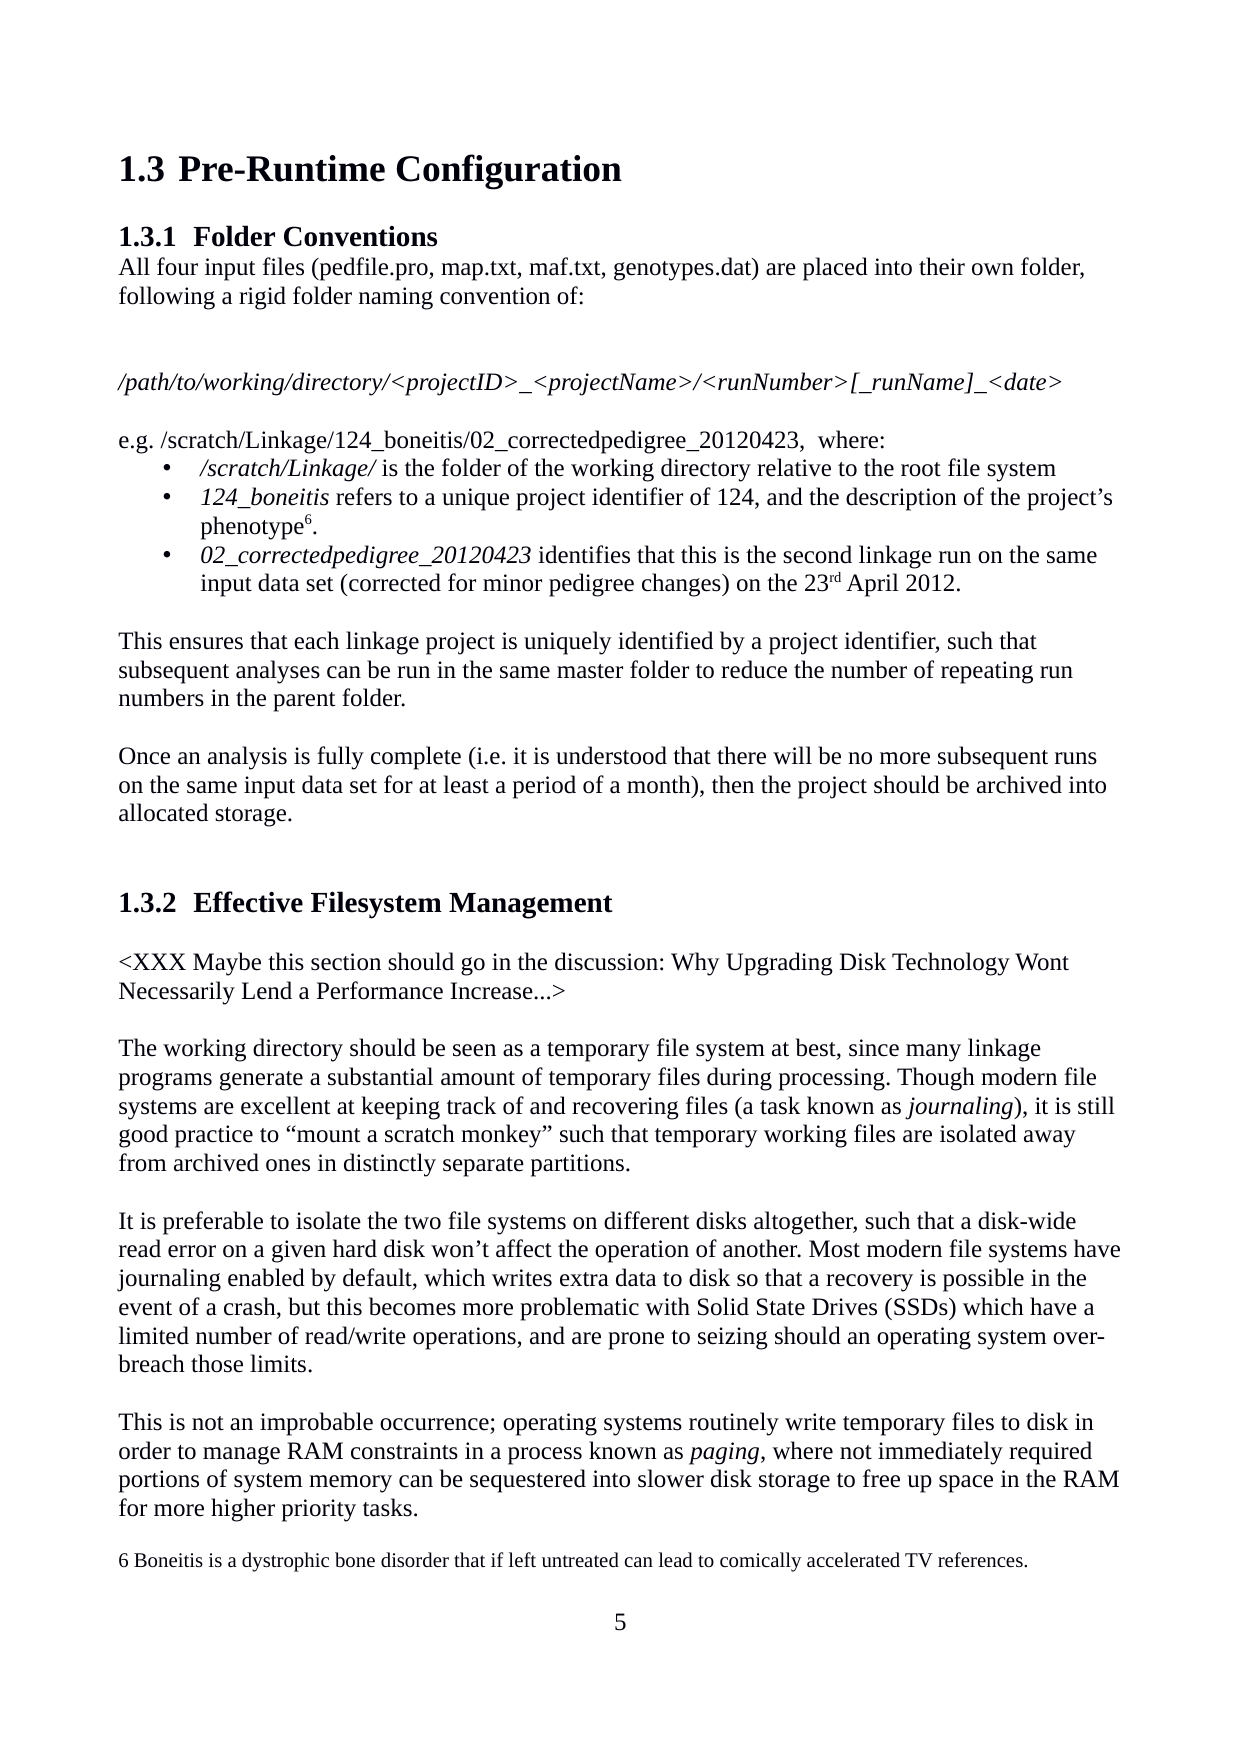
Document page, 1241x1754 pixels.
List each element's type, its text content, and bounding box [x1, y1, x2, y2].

text This ensures that each linkage project is uniquely identified by a project identifier, such that subsequent analyses can be run in the same master folder to reduce the number of repeating run numbers in the parent folder. [118, 626, 1122, 712]
text All four input files (pedfile.pro, map.txt, maf.txt, genotypes.dat) are placed into their own folder, following a rigid folder naming convention of: [118, 252, 1122, 310]
subtitle Folder Conventions [118, 219, 1122, 252]
subtitle Effective Filesystem Management [118, 885, 1122, 918]
text Once an analysis is fully complete (i.e. it is understood that there will be no more subsequent runs on the same input data set for at least a period of a month), then the project should be archived into allocated storage. [118, 741, 1122, 827]
list /scratch/Linkage/ is the folder of the working directory relative to the root file system [163, 453, 1122, 482]
text It is preferable to isolate the two file systems on different disks altogether, such that a disk-wide read error on a given hard disk won’t affect the operation of another. Most modern file systems have journaling enabled by default, which writes extra data to disk so that a recovery is possible in the event of a crash, but this becomes more problematic with Solid State Drives (SSDs) which have a limited number of read/write operations, and are prone to seizing should an operating system over-breach those limits. [118, 1206, 1122, 1378]
list Boneitis is a dystrophic bone disorder that if left untreated can lead to comically accelerated TV references. [118, 1548, 1122, 1572]
text The working directory should be seen as a temporary file system at best, since many linkage programs generate a substantial amount of temporary files during processing. Though modern file systems are excellent at keeping track of and recovering files (a task known as journaling), it is still good practice to “mount a scratch monkey” such that temporary working files are isolated away from archived ones in distinctly separate partitions. [118, 1033, 1122, 1177]
subtitle Pre-Runtime Configuration [118, 147, 1122, 190]
list 124_boneitis refers to a unique project identifier of 124, and the description of the project’s phenotype. [163, 482, 1122, 540]
text This is not an improbable occurrence; operating systems routinely write temporary files to disk in order to manage RAM constraints in a process known as paging, where not immediately required portions of system memory can be sequestered into slower disk storage to free up space in the RAM for more higher priority tasks. [118, 1407, 1122, 1522]
text e.g. /scratch/Linkage/124_boneitis/02_correctedpedigree_20120423, where: [118, 425, 1122, 453]
list 02_correctedpedigree_20120423 identifies that this is the second linkage run on the same input data set (corrected for minor pedigree changes) on the 23rd April 2012. [163, 540, 1122, 597]
text <XXX Maybe this section should go in the discussion: Why Upgrading Disk Technology Wont Necessarily Lend a Performance Increase...> [118, 947, 1122, 1004]
text /path/to/working/directory/<projectID>_<projectName>/<runNumber>[_runName]_<date> [118, 338, 1122, 396]
